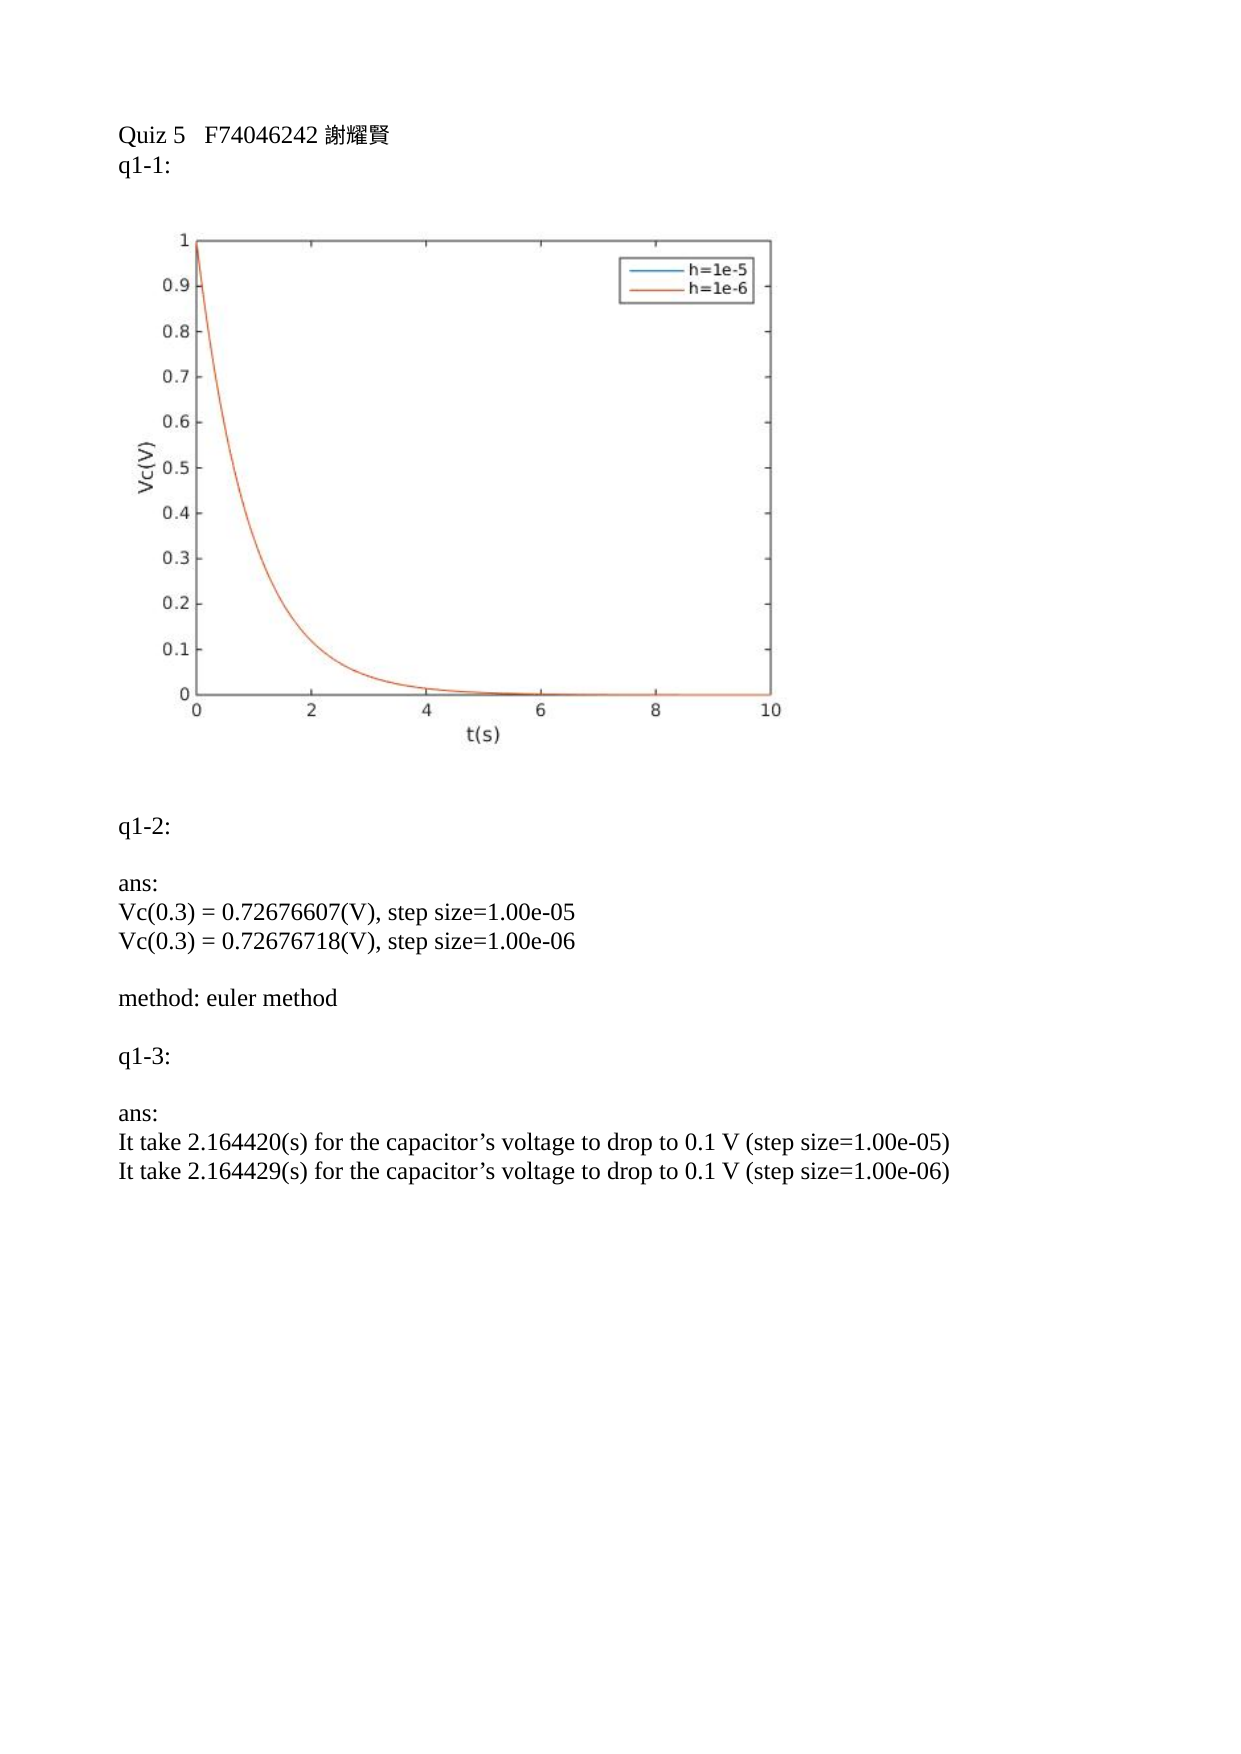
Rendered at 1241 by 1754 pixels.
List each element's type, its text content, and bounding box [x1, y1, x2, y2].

text It take 2.164429(s) for the capacitor’s voltage to drop to 0.1 V (step size=1.00e-06) [118, 1156, 1122, 1185]
text method: euler method [118, 983, 1122, 1012]
text ans: [118, 1098, 1122, 1127]
text ans: [118, 868, 1122, 897]
text q1-1: [118, 150, 1122, 178]
text q1-2: [118, 811, 1122, 840]
text Vc(0.3) = 0.72676607(V), step size=1.00e-05 [118, 897, 1122, 926]
text It take 2.164420(s) for the capacitor’s voltage to drop to 0.1 V (step size=1.00e-05) [118, 1127, 1122, 1156]
text q1-3: [118, 1041, 1122, 1070]
text Vc(0.3) = 0.72676718(V), step size=1.00e-06 [118, 926, 1122, 955]
picture [101, 200, 841, 756]
text Quiz 5 F74046242 謝耀賢 [118, 118, 1122, 150]
